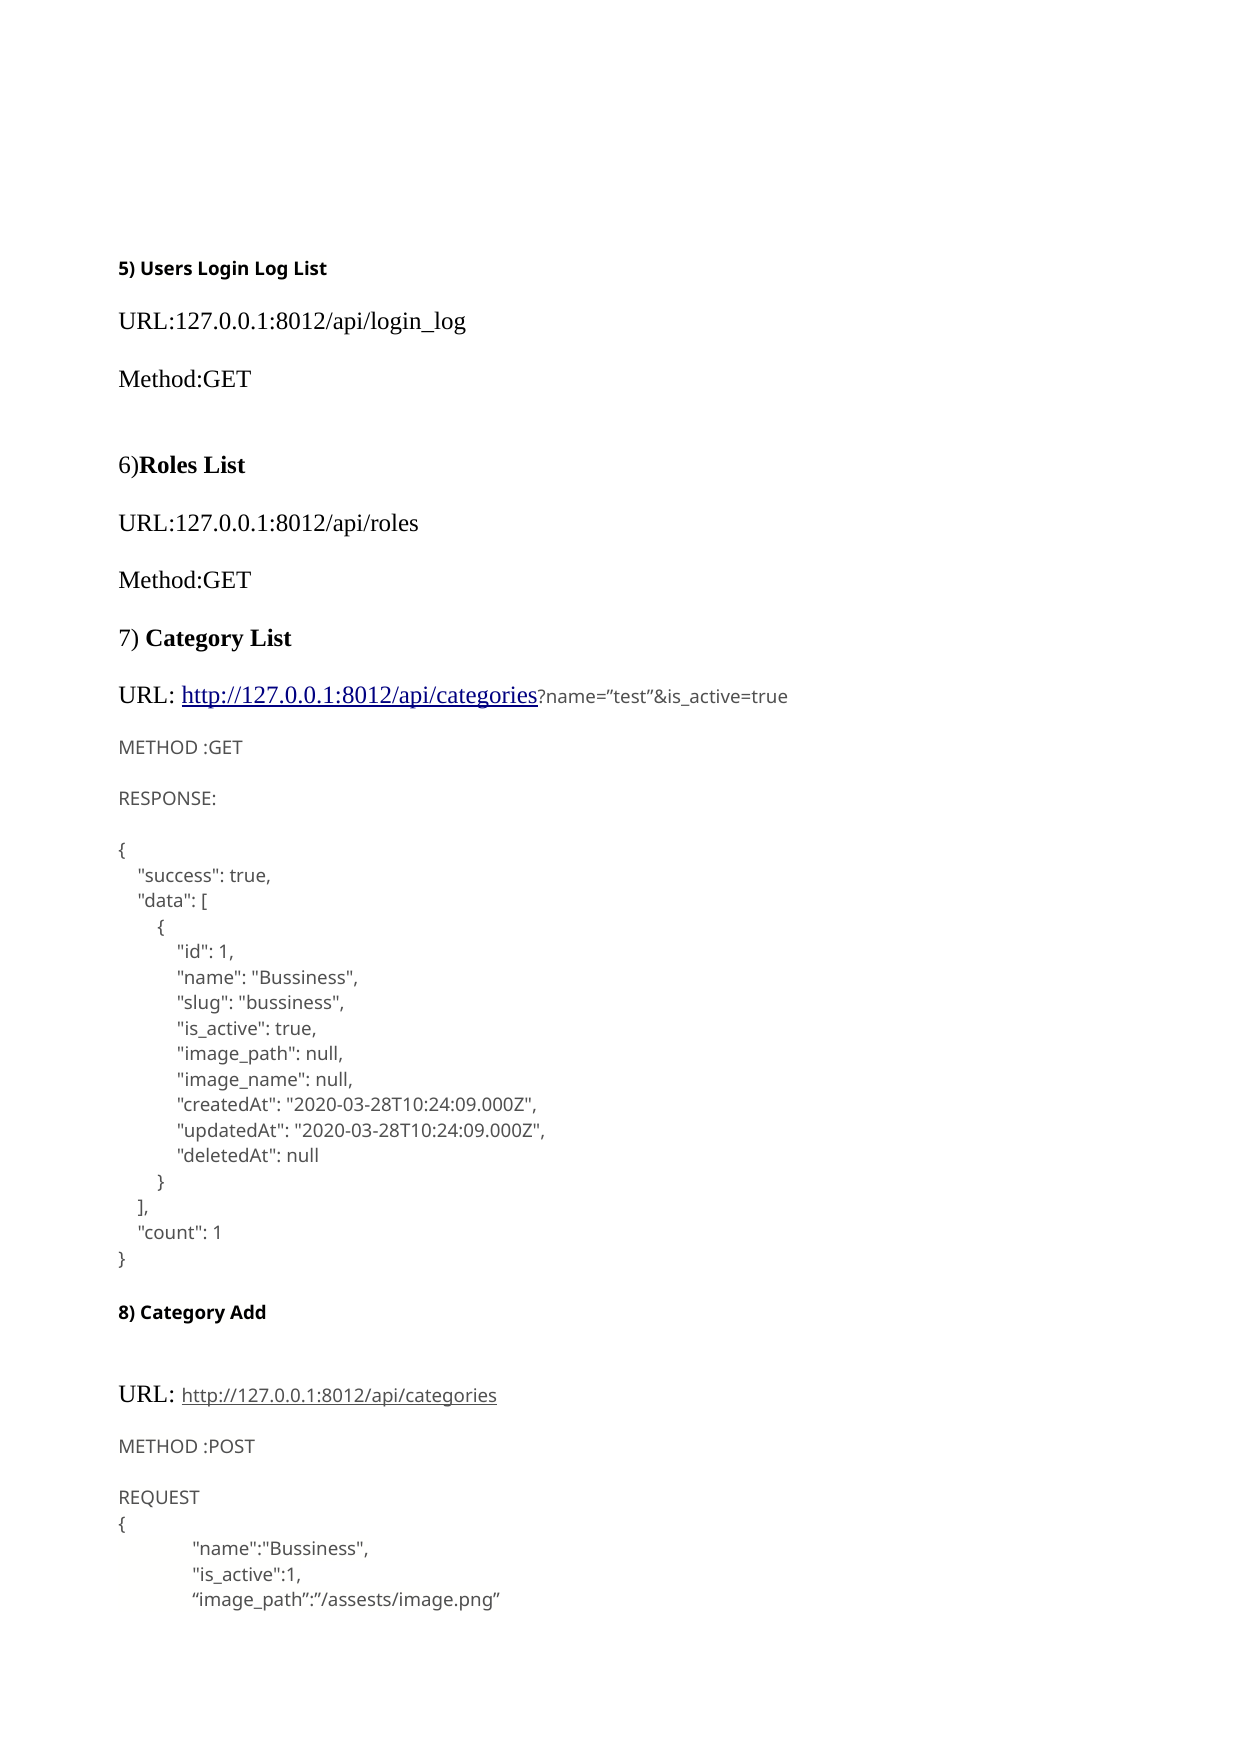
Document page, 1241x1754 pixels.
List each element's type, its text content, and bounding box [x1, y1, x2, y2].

text URL:127.0.0.1:8012/api/login_log [118, 306, 1122, 335]
text "image_path": null, [118, 1041, 1122, 1066]
text METHOD :GET [118, 734, 1122, 760]
text 5) Users Login Log List [118, 255, 1122, 281]
text "createdAt": "2020-03-28T10:24:09.000Z", [118, 1092, 1122, 1117]
text RESPONSE: [118, 786, 1122, 811]
text "is_active":1, [118, 1561, 1122, 1586]
text "slug": "bussiness", [118, 990, 1122, 1015]
text 6)Roles List [118, 450, 1122, 479]
text METHOD :POST [118, 1433, 1122, 1459]
text "id": 1, [118, 939, 1122, 964]
text { [118, 913, 1122, 939]
text } [118, 1245, 1122, 1270]
text URL: http://127.0.0.1:8012/api/categories [118, 1379, 1122, 1408]
text "image_name": null, [118, 1066, 1122, 1092]
text Method:GET [118, 565, 1122, 594]
text "name":"Bussiness", [118, 1535, 1122, 1561]
text { [118, 837, 1122, 862]
text URL:127.0.0.1:8012/api/roles [118, 508, 1122, 536]
text } [118, 1168, 1122, 1194]
text "success": true, [118, 862, 1122, 888]
text Method:GET [118, 364, 1122, 393]
text "name": "Bussiness", [118, 964, 1122, 990]
text REQUEST [118, 1484, 1122, 1510]
text “image_path”:”/assests/image.png” [118, 1586, 1122, 1612]
text URL: http://127.0.0.1:8012/api/categories?name=”test”&is_active=true [118, 680, 1122, 709]
text "deletedAt": null [118, 1143, 1122, 1168]
text ], [118, 1194, 1122, 1219]
text "is_active": true, [118, 1015, 1122, 1041]
text 7) Category List [118, 623, 1122, 651]
text "updatedAt": "2020-03-28T10:24:09.000Z", [118, 1117, 1122, 1143]
text { [118, 1510, 1122, 1535]
text "data": [ [118, 888, 1122, 913]
text 8) Category Add [118, 1299, 1122, 1325]
text "count": 1 [118, 1219, 1122, 1245]
